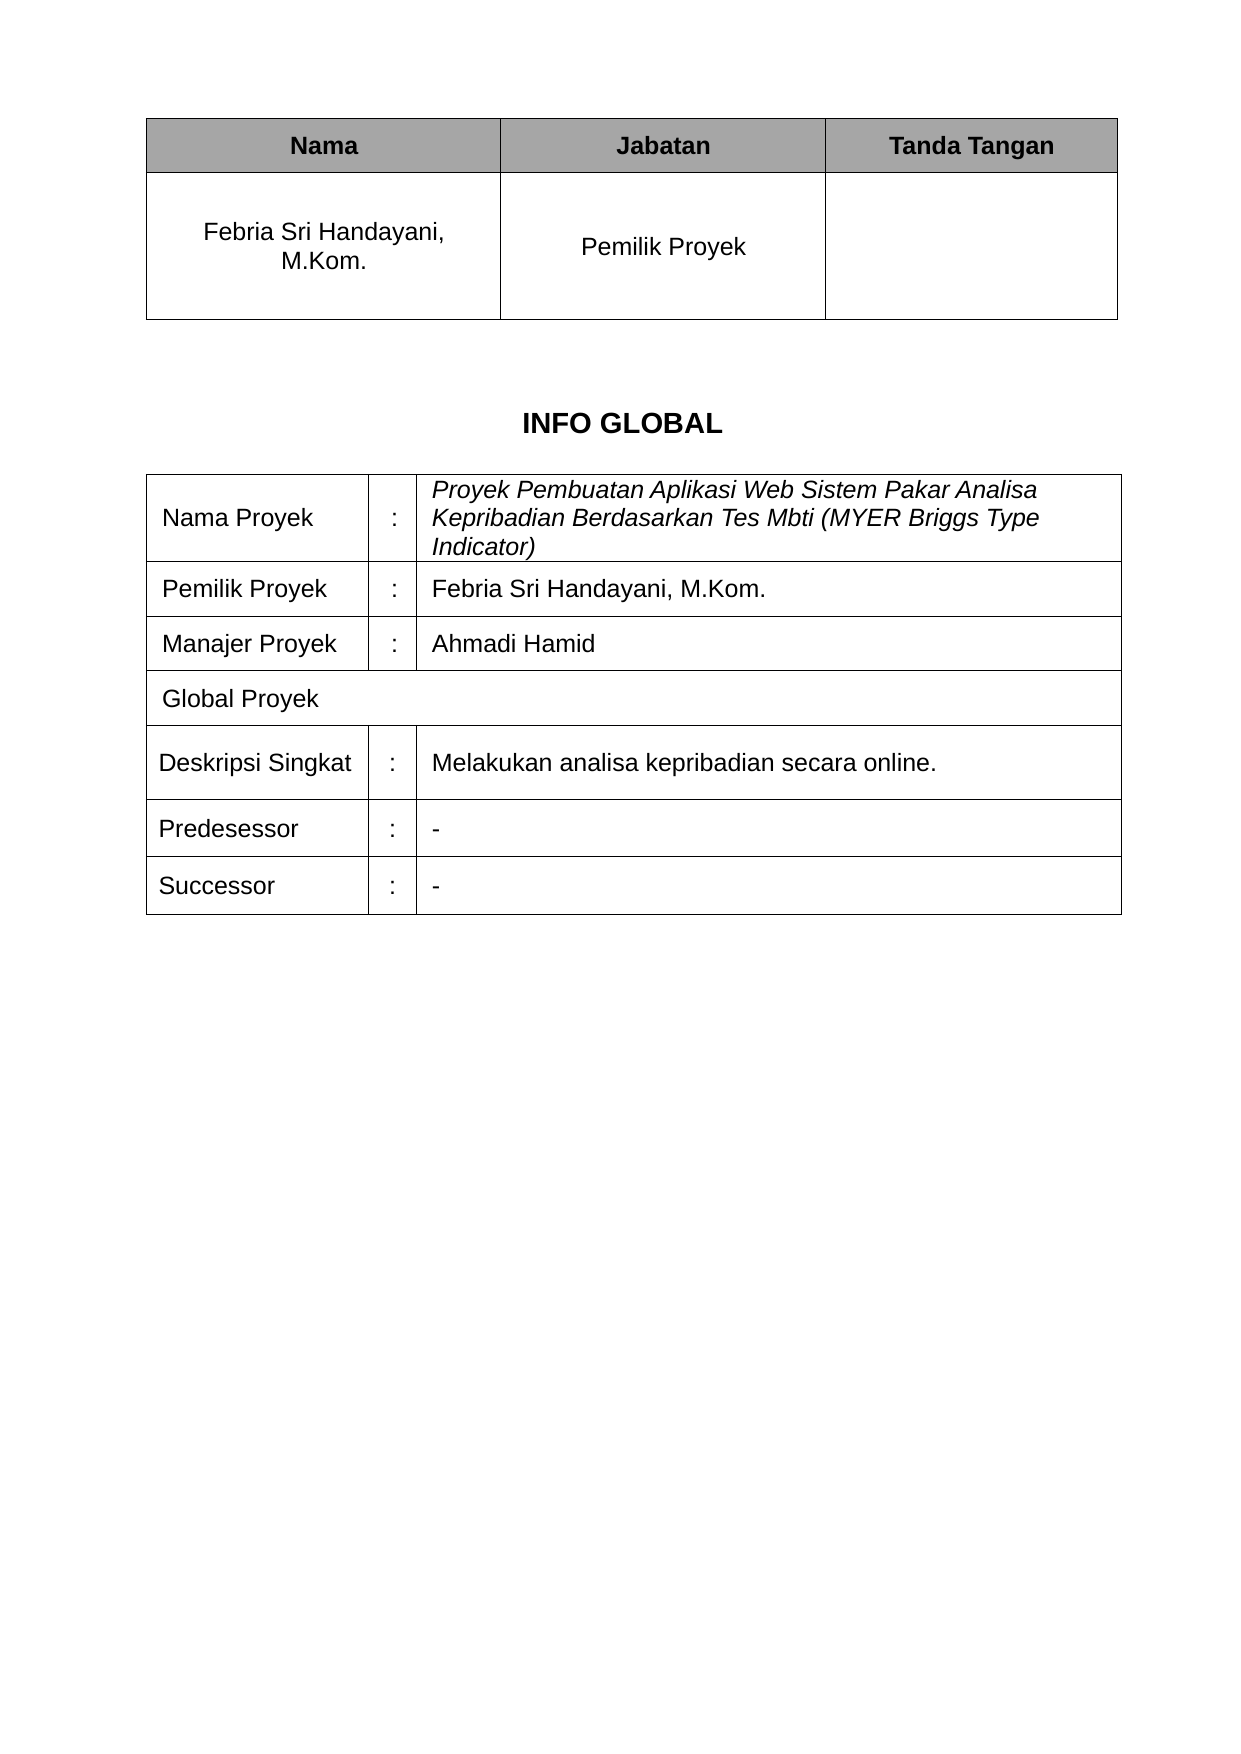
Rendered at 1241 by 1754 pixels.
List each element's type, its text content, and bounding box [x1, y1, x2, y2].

table_header Nama [147, 119, 500, 172]
table_cell Deskripsi Singkat [147, 726, 368, 799]
table_cell Febria Sri Handayani, M.Kom. [417, 562, 1121, 616]
table_header : [369, 475, 416, 561]
table_cell Pemilik Proyek [147, 562, 368, 616]
table_cell : [369, 800, 416, 856]
table_cell [826, 173, 1117, 319]
table_header Jabatan [501, 119, 825, 172]
table_cell Ahmadi Hamid [417, 617, 1121, 670]
table_header Proyek Pembuatan Aplikasi Web Sistem Pakar Analisa Kepribadian Berdasarkan Tes Mbti (MYER Briggs Type Indicator) [417, 475, 1121, 561]
table_cell Predesessor [147, 800, 368, 856]
table_cell Pemilik Proyek [501, 173, 825, 319]
table_cell Melakukan analisa kepribadian secara online. [417, 726, 1121, 799]
table_cell - [417, 857, 1121, 913]
table_cell Global Proyek [147, 671, 1121, 725]
table_cell Febria Sri Handayani, M.Kom. [147, 173, 500, 319]
text INFO GLOBAL [447, 407, 1122, 440]
table_cell Manajer Proyek [147, 617, 368, 670]
table_cell - [417, 800, 1121, 856]
table_header Tanda Tangan [826, 119, 1117, 172]
table_cell : [369, 562, 416, 616]
table_header Nama Proyek [147, 475, 368, 561]
table_cell : [369, 857, 416, 913]
table_cell : [369, 617, 416, 670]
table_cell : [369, 726, 416, 799]
table_cell Successor [147, 857, 368, 913]
